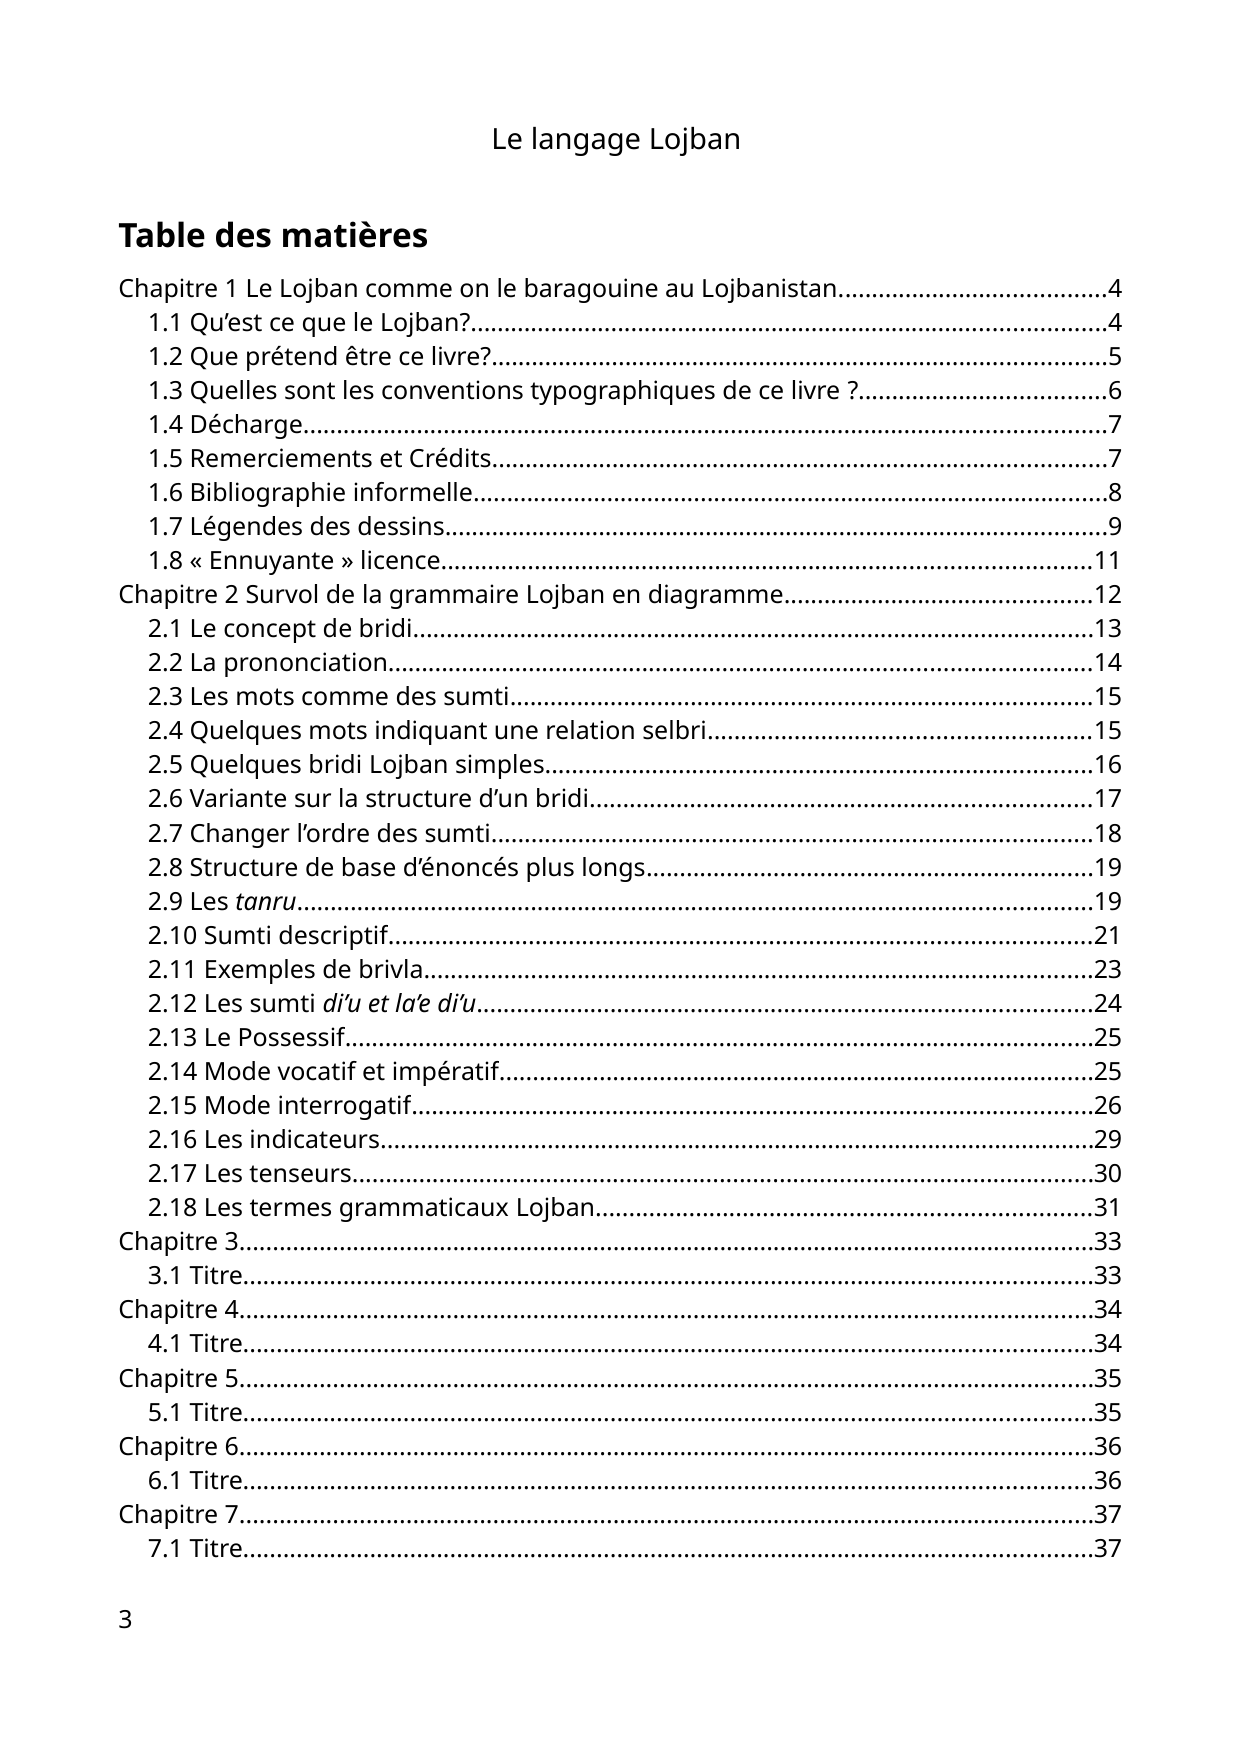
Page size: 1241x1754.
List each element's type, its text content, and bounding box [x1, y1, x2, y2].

subtitle Table des matières [428, 212, 1122, 258]
